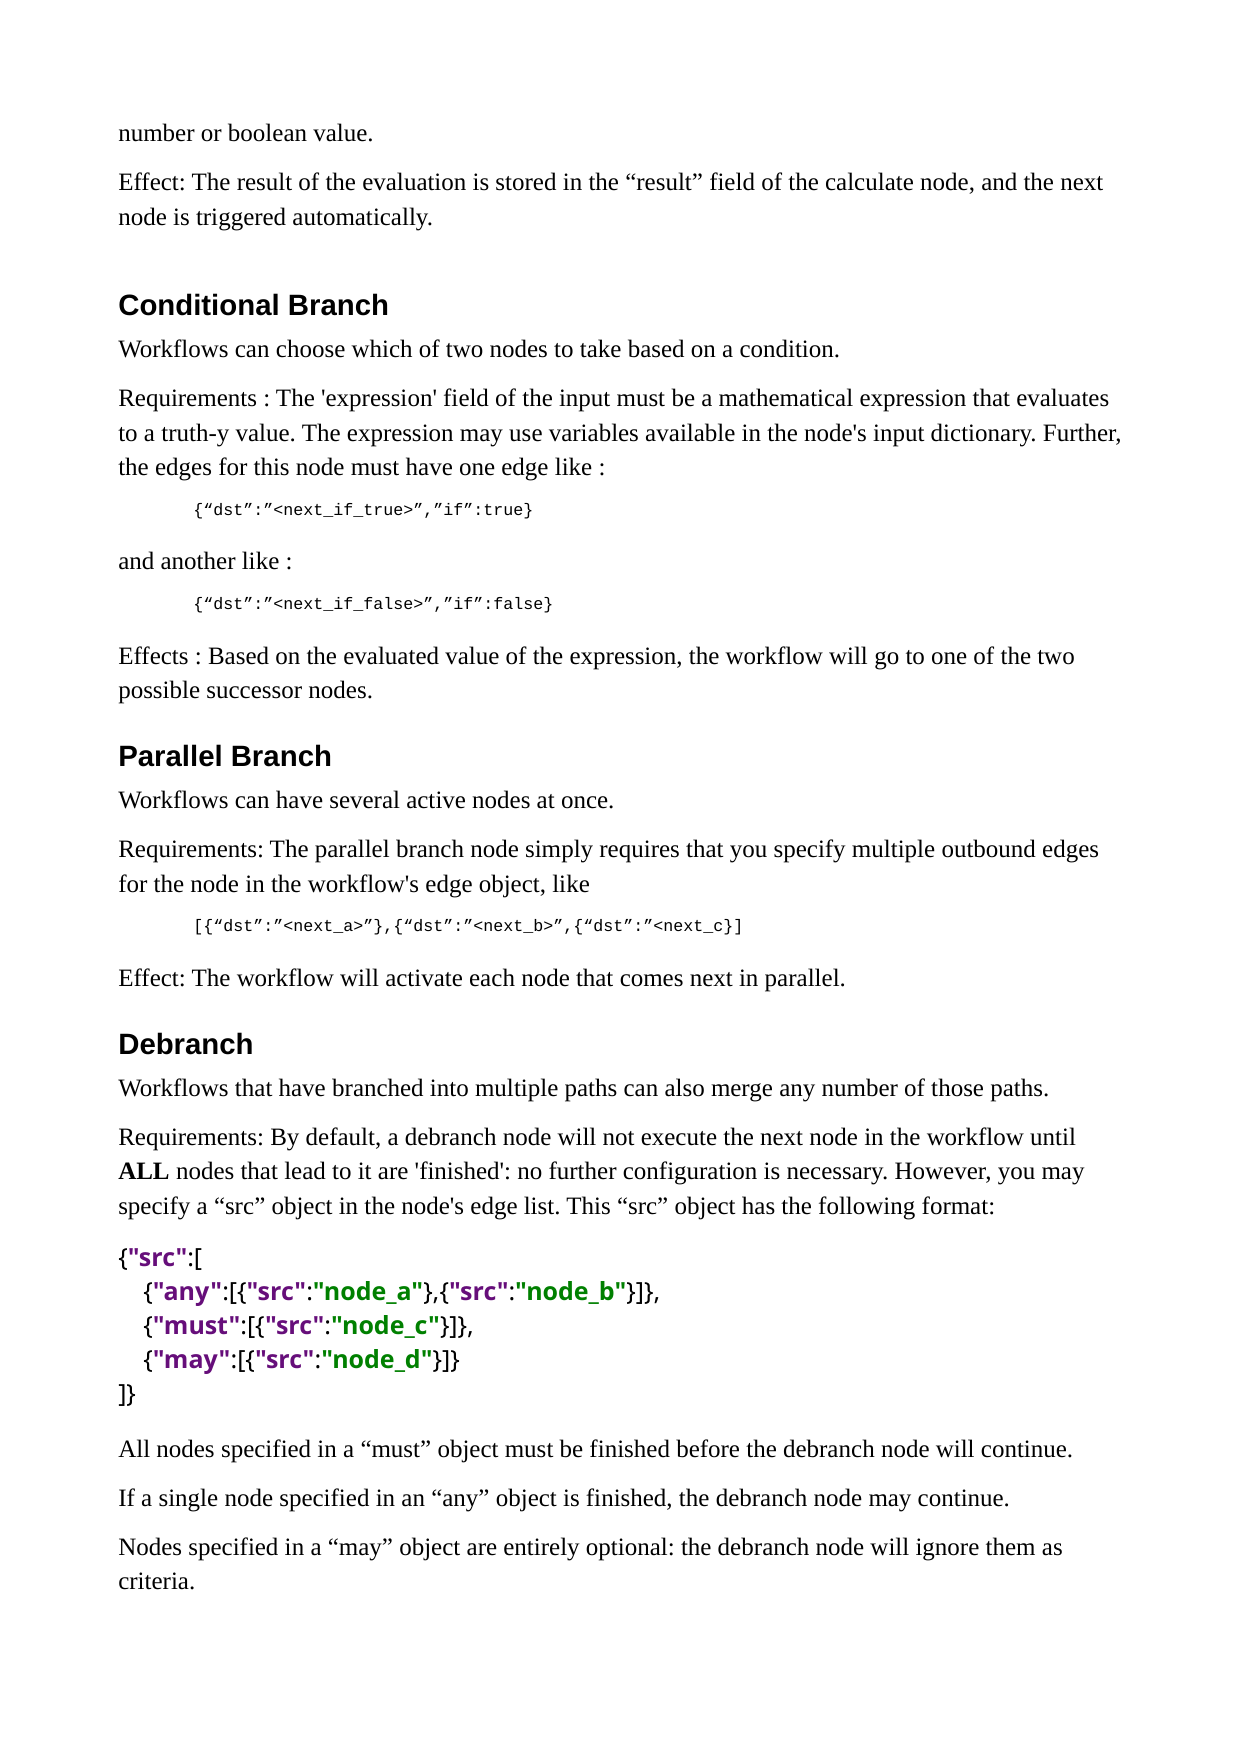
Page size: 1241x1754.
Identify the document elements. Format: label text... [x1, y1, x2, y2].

text [{“dst”:”<next_a>”},{“dst”:”<next_b>”,{“dst”:”<next_c}] [193, 918, 1122, 937]
text number or boolean value. [118, 118, 1122, 147]
text {"src":[ [118, 1240, 1122, 1274]
text Effect: The result of the evaluation is stored in the “result” field of the calculate node, and the next node is triggered automatically. [118, 167, 1122, 230]
text Effect: The workflow will activate each node that comes next in parallel. [118, 963, 1122, 992]
text Workflows can choose which of two nodes to take based on a condition. [118, 334, 1122, 363]
text {"may":[{"src":"node_d"}]} [118, 1342, 1122, 1376]
text {"any":[{"src":"node_a"},{"src":"node_b"}]}, [118, 1274, 1122, 1308]
text and another like : [118, 546, 1122, 575]
text Requirements: The parallel branch node simply requires that you specify multiple outbound edges for the node in the workflow's edge object, like [118, 834, 1122, 897]
subtitle Debranch [118, 1027, 1122, 1060]
text All nodes specified in a “must” object must be finished before the debranch node will continue. [118, 1434, 1122, 1463]
subtitle Conditional Branch [118, 288, 1122, 322]
text Requirements: By default, a debranch node will not execute the next node in the workflow until ALL nodes that lead to it are 'finished': no further configuration is necessary. However, you may specify a “src” object in the node's edge list. This “src” object has the following format: [118, 1122, 1122, 1219]
text Workflows can have several active nodes at once. [118, 785, 1122, 814]
text Effects : Based on the evaluated value of the expression, the workflow will go to one of the two possible successor nodes. [118, 641, 1122, 704]
text ]} [118, 1376, 1122, 1410]
text Nodes specified in a “may” object are entirely optional: the debranch node will ignore them as criteria. [118, 1532, 1122, 1595]
text Requirements : The 'expression' field of the input must be a mathematical expression that evaluates to a truth-y value. The expression may use variables available in the node's input dictionary. Further, the edges for this node must have one edge like : [118, 383, 1122, 481]
text {“dst”:”<next_if_true>”,”if”:true} [193, 501, 1122, 520]
text {“dst”:”<next_if_false>”,”if”:false} [193, 596, 1122, 614]
text If a single node specified in an “any” object is finished, the debranch node may continue. [118, 1483, 1122, 1512]
text {"must":[{"src":"node_c"}]}, [118, 1308, 1122, 1342]
subtitle Parallel Branch [118, 739, 1122, 773]
text Workflows that have branched into multiple paths can also merge any number of those paths. [118, 1073, 1122, 1102]
